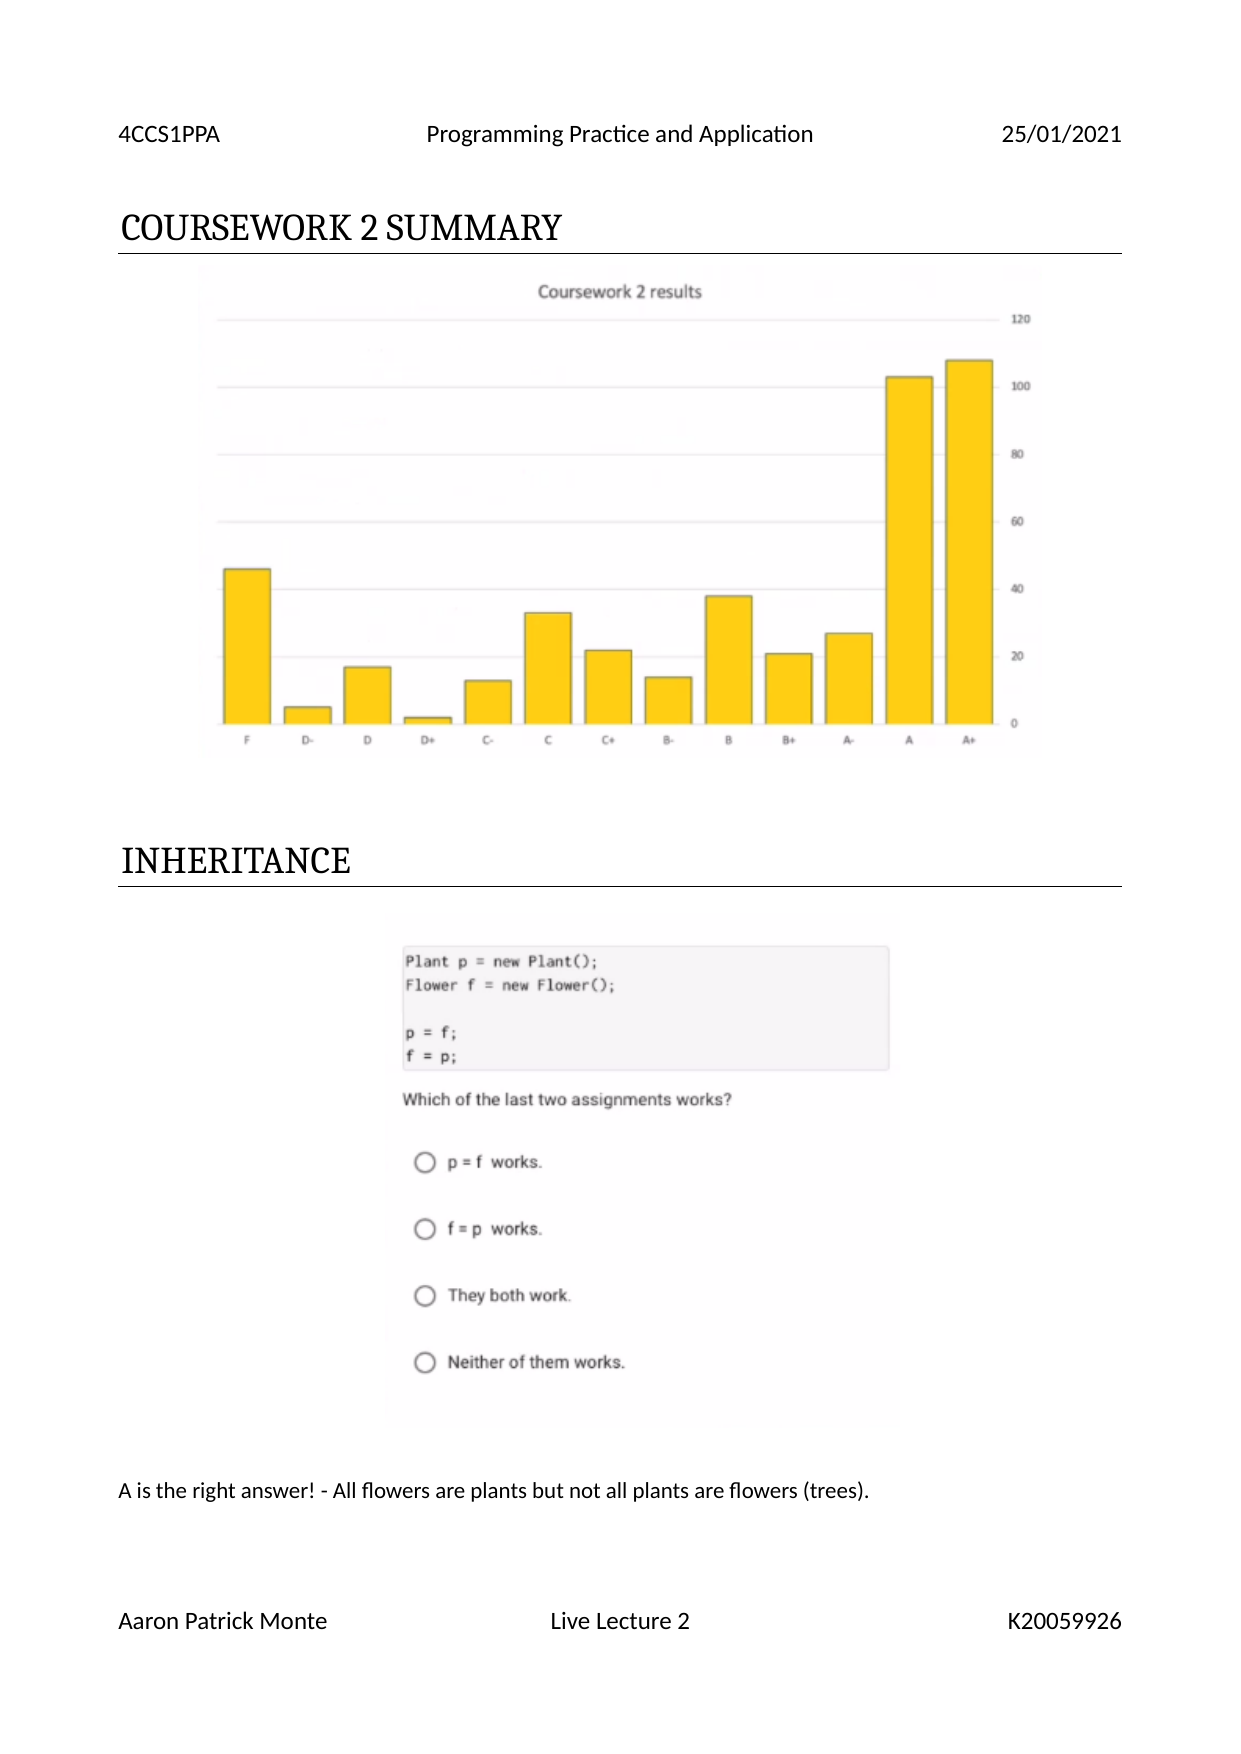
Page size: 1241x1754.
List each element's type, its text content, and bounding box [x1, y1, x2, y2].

subtitle Inheritance [118, 836, 1122, 886]
text A is the right answer! - All flowers are plants but not all plants are flowers (trees). [118, 1476, 1122, 1504]
subtitle Coursework 2 Summary [118, 203, 1122, 253]
picture [385, 913, 901, 1428]
picture [198, 265, 1042, 758]
